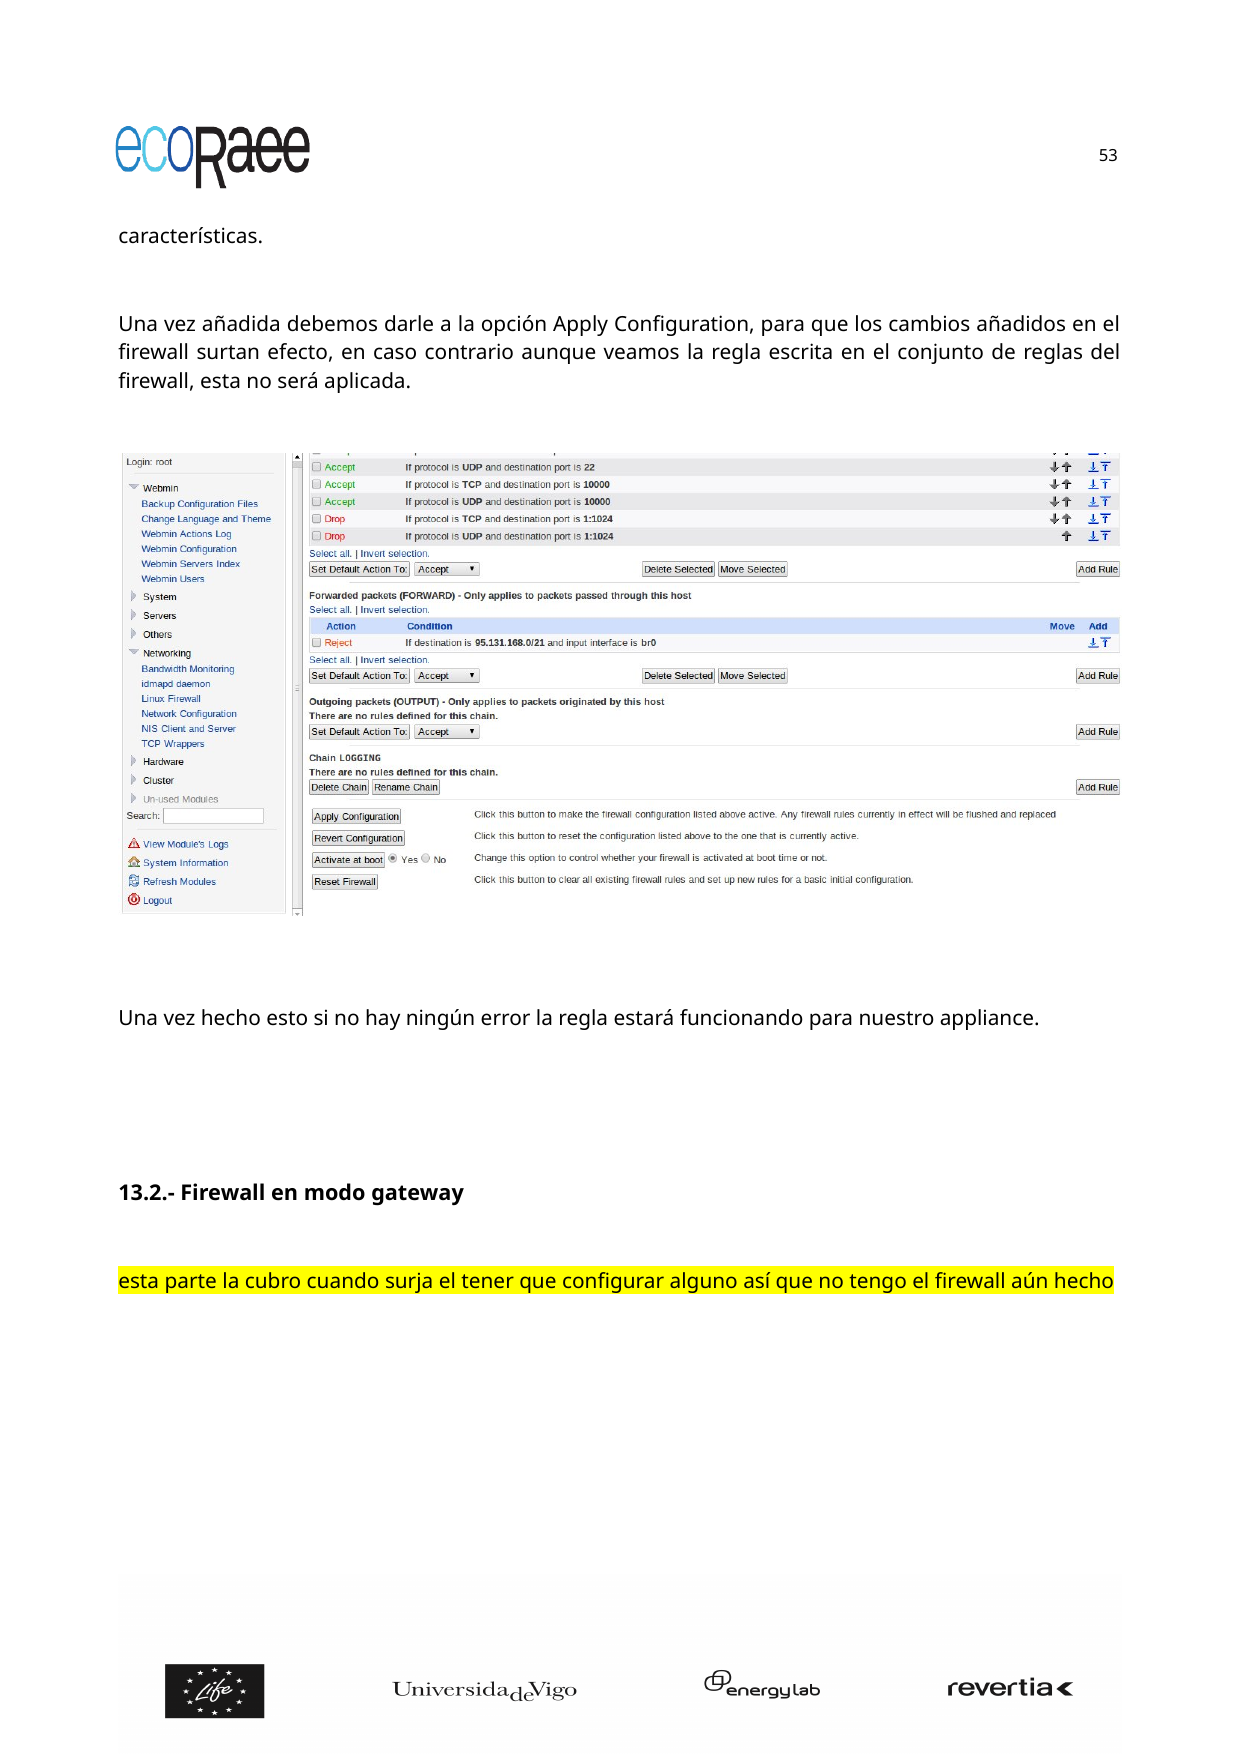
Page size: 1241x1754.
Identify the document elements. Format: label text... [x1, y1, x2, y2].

picture [114, 124, 311, 190]
text 13.2.- Firewall en modo gateway [118, 1178, 1122, 1207]
text características. [118, 221, 1122, 250]
picture [118, 453, 1122, 916]
text esta parte la cubro cuando surja el tener que configurar alguno así que no tengo el firewall aún hecho [118, 1266, 1122, 1294]
picture [117, 1574, 1122, 1754]
text Una vez añadida debemos darle a la opción Apply Configuration, para que los cambios añadidos en el firewall surtan efecto, en caso contrario aunque veamos la regla escrita en el conjunto de reglas del firewall, esta no será aplicada. [118, 309, 1122, 394]
text Una vez hecho esto si no hay ningún error la regla estará funcionando para nuestro appliance. [118, 1003, 1122, 1031]
